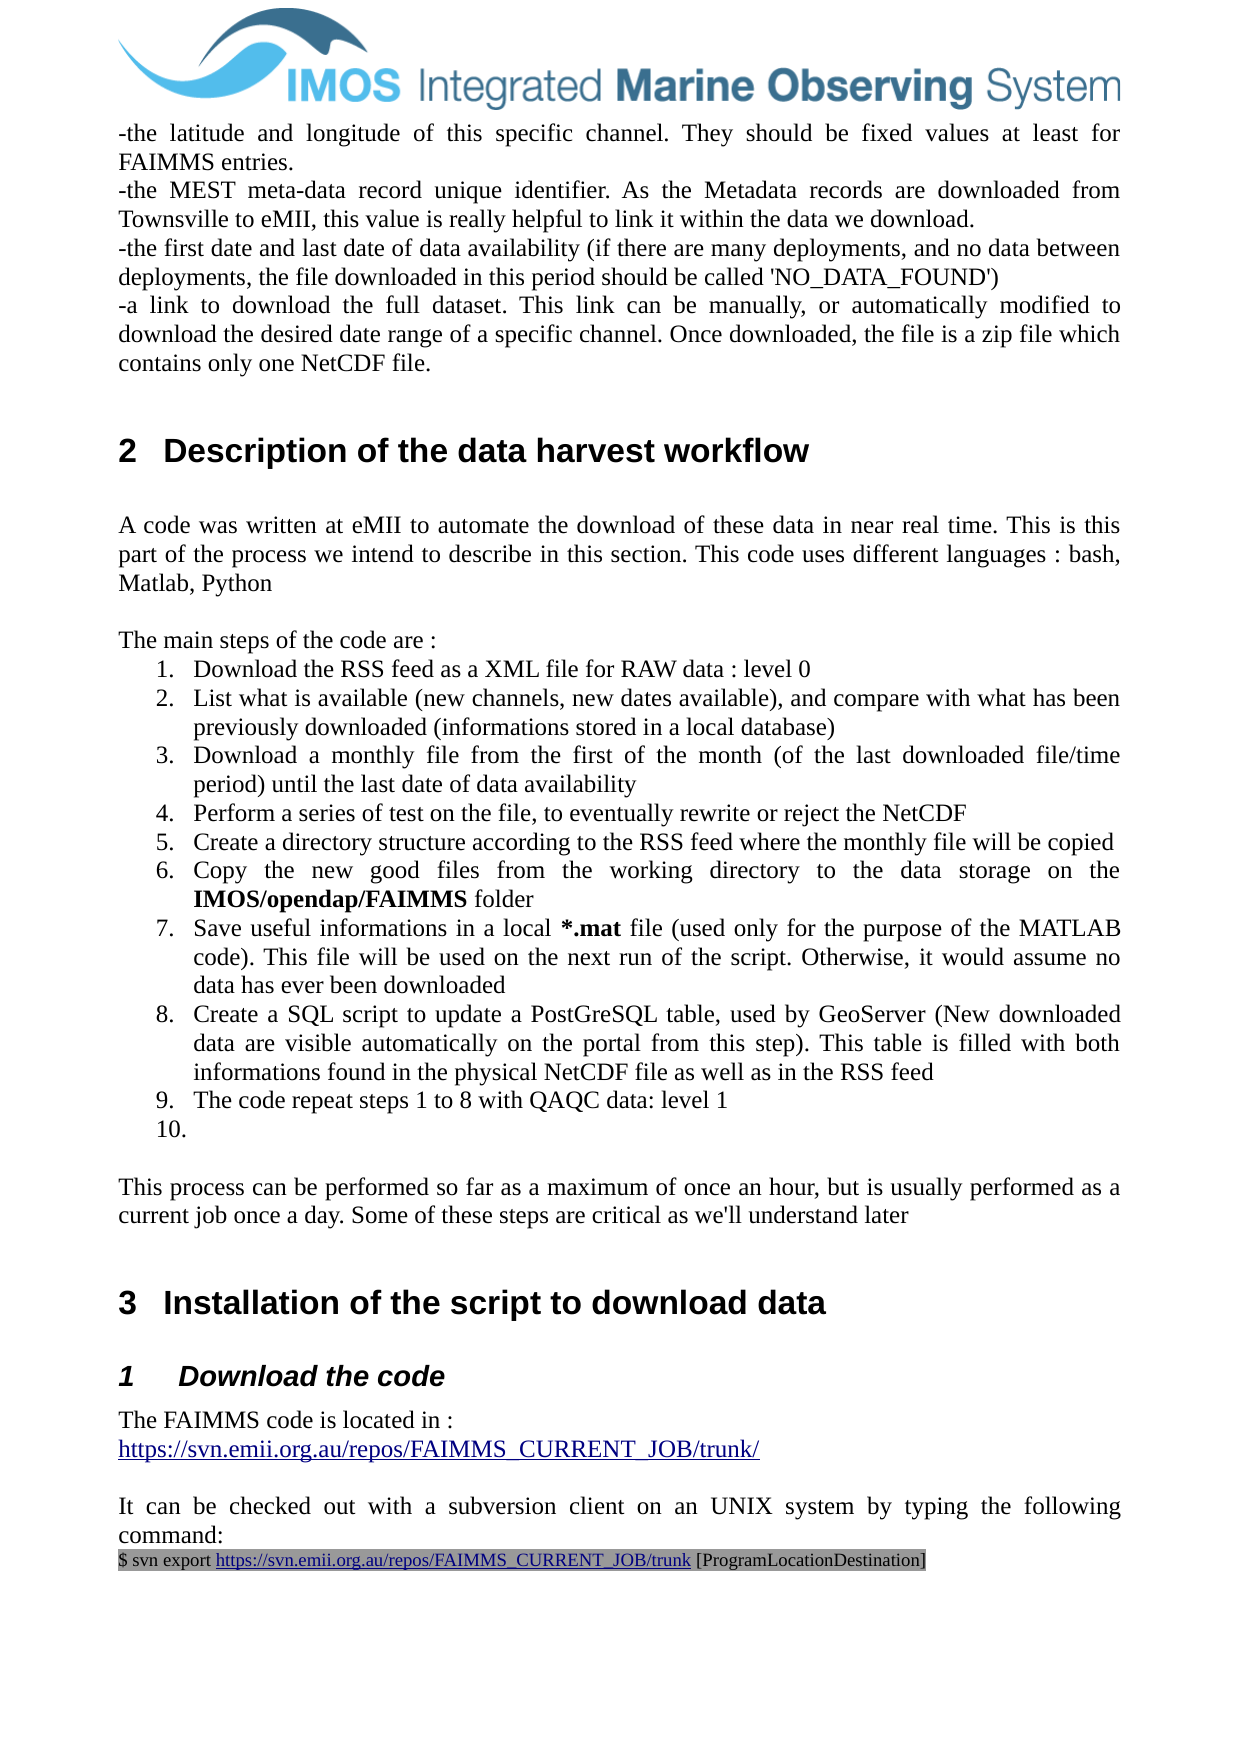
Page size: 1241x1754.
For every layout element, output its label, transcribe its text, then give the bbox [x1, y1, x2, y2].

list Create a SQL script to update a PostGreSQL table, used by GeoServer (New downloaded data are visible automatically on the portal from this step). This table is filled with both informations found in the physical NetCDF file as well as in the RSS feed [156, 999, 1122, 1086]
text This process can be performed so far as a maximum of once an hour, but is usually performed as a current job once a day. Some of these steps are critical as we'll understand later [118, 1172, 1122, 1229]
text It can be checked out with a subversion client on an UNIX system by typing the following command: [118, 1491, 1122, 1549]
subtitle Download the code [118, 1359, 1122, 1393]
text The main steps of the code are : [118, 626, 1122, 654]
text -the MEST meta-data record unique identifier. As the Metadata records are downloaded from Townsville to eMII, this value is really helpful to link it within the data we download. [118, 176, 1122, 233]
picture [118, 8, 1121, 110]
list Perform a series of test on the file, to eventually rewrite or reject the NetCDF [156, 798, 1122, 827]
text -a link to download the full dataset. This link can be manually, or automatically modified to download the desired date range of a specific channel. Once downloaded, the file is a zip file which contains only one NetCDF file. [118, 291, 1122, 377]
list Create a directory structure according to the RSS feed where the monthly file will be copied [156, 827, 1122, 856]
subtitle Description of the data harvest workflow [118, 431, 1122, 469]
text A code was written at eMII to automate the download of these data in near real time. This is this part of the process we intend to describe in this section. This code uses different languages : bash, Matlab, Python [118, 511, 1122, 597]
text https://svn.emii.org.au/repos/FAIMMS_CURRENT_JOB/trunk/ [118, 1434, 1122, 1463]
list Download a monthly file from the first of the month (of the last downloaded file/time period) until the last date of data availability [156, 741, 1122, 798]
list Copy the new good files from the working directory to the data storage on the IMOS/opendap/FAIMMS folder [156, 856, 1122, 913]
text -the latitude and longitude of this specific channel. They should be fixed values at least for FAIMMS entries. [118, 118, 1122, 176]
text -the first date and last date of data availability (if there are many deployments, and no data between deployments, the file downloaded in this period should be called 'NO_DATA_FOUND') [118, 233, 1122, 291]
text $ svn export https://svn.emii.org.au/repos/FAIMMS_CURRENT_JOB/trunk [ProgramLocationDestination] [118, 1549, 1122, 1571]
list The code repeat steps 1 to 8 with QAQC data: level 1 [156, 1086, 1122, 1114]
subtitle Installation of the script to download data [118, 1283, 1122, 1322]
list List what is available (new channels, new dates available), and compare with what has been previously downloaded (informations stored in a local database) [156, 683, 1122, 741]
text The FAIMMS code is located in : [118, 1405, 1122, 1434]
list Download the RSS feed as a XML file for RAW data : level 0 [156, 654, 1122, 683]
list Save useful informations in a local *.mat file (used only for the purpose of the MATLAB code). This file will be used on the next run of the script. Otherwise, it would assume no data has ever been downloaded [156, 913, 1122, 999]
